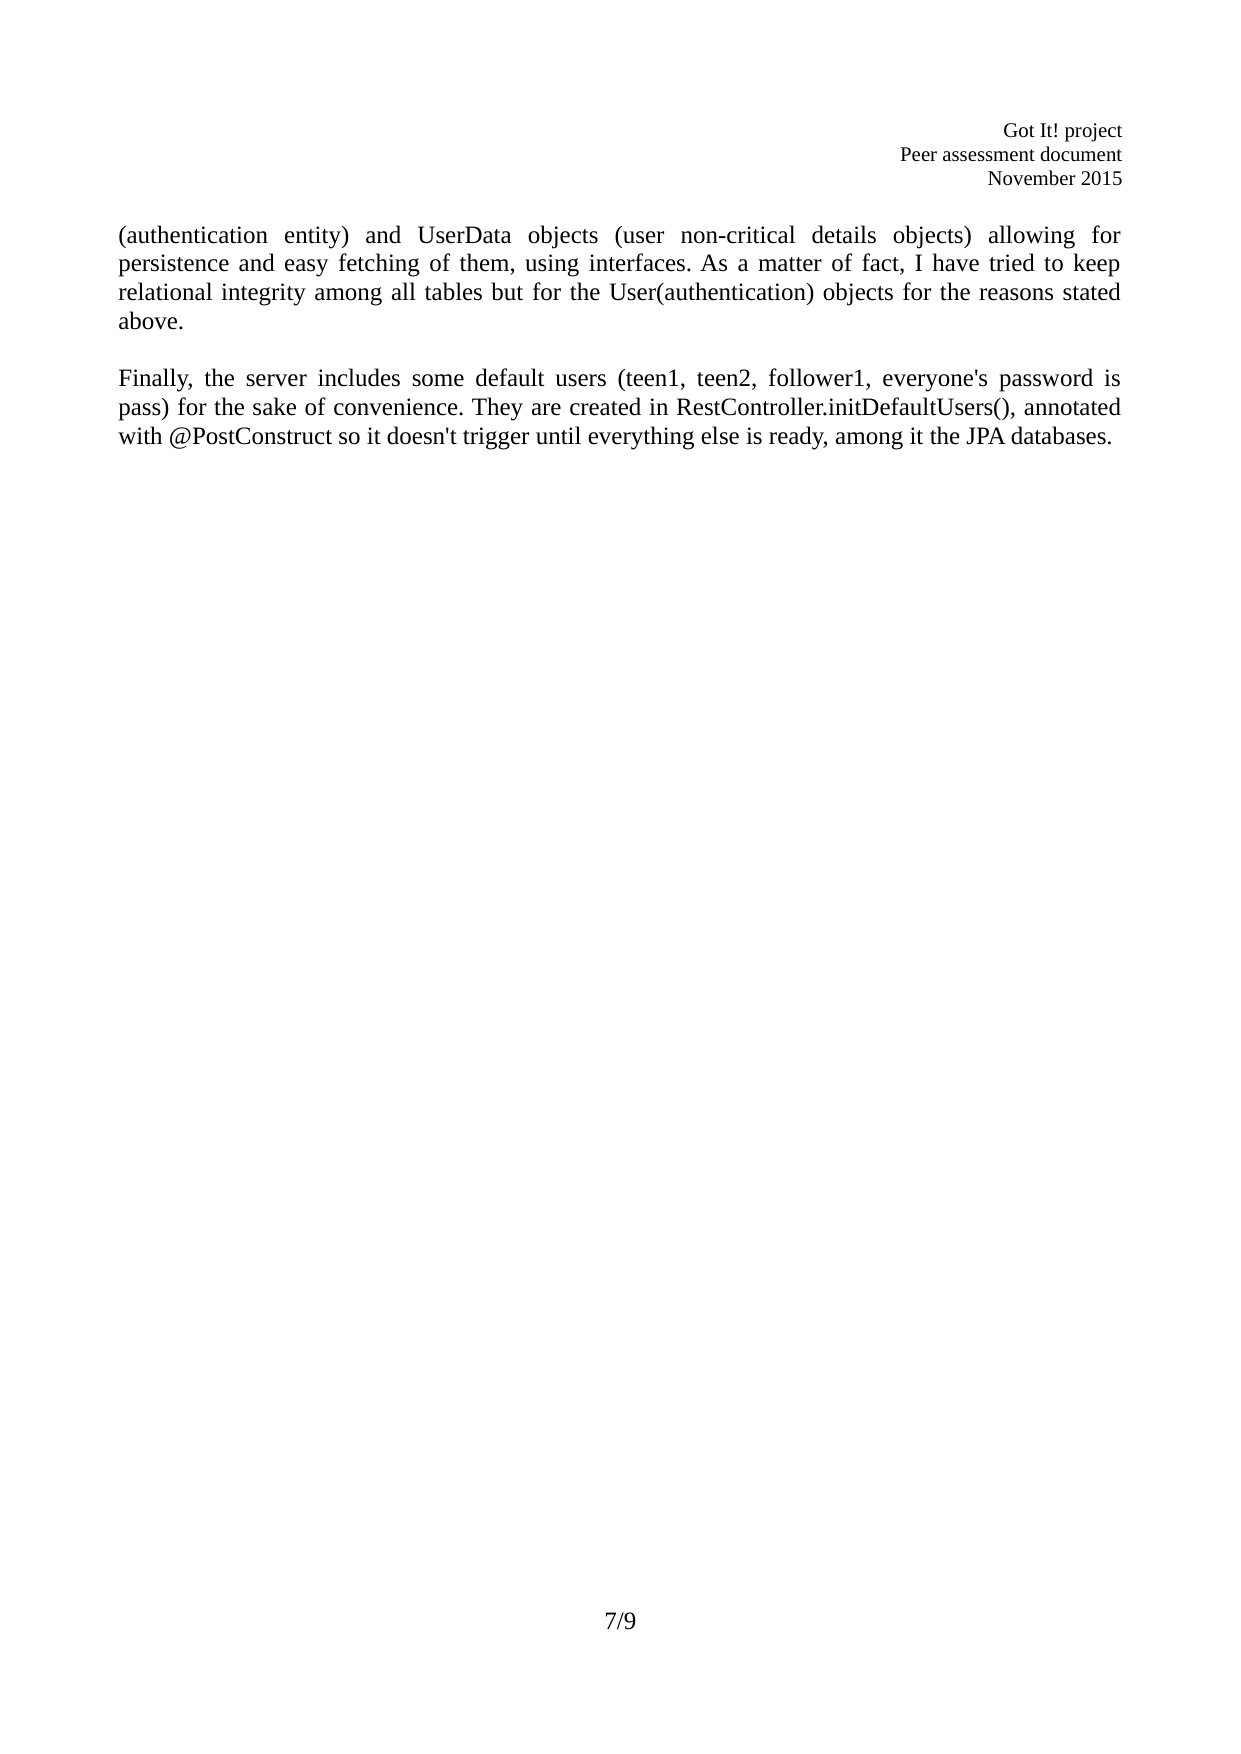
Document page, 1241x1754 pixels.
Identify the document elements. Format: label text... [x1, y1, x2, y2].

text (authentication entity) and UserData objects (user non-critical details objects) allowing for persistence and easy fetching of them, using interfaces. As a matter of fact, I have tried to keep relational integrity among all tables but for the User(authentication) objects for the reasons stated above. [118, 220, 1122, 335]
text Finally, the server includes some default users (teen1, teen2, follower1, everyone's password is pass) for the sake of convenience. They are created in RestController.initDefaultUsers(), annotated with @PostConstruct so it doesn't trigger until everything else is ready, among it the JPA databases. [118, 363, 1122, 450]
